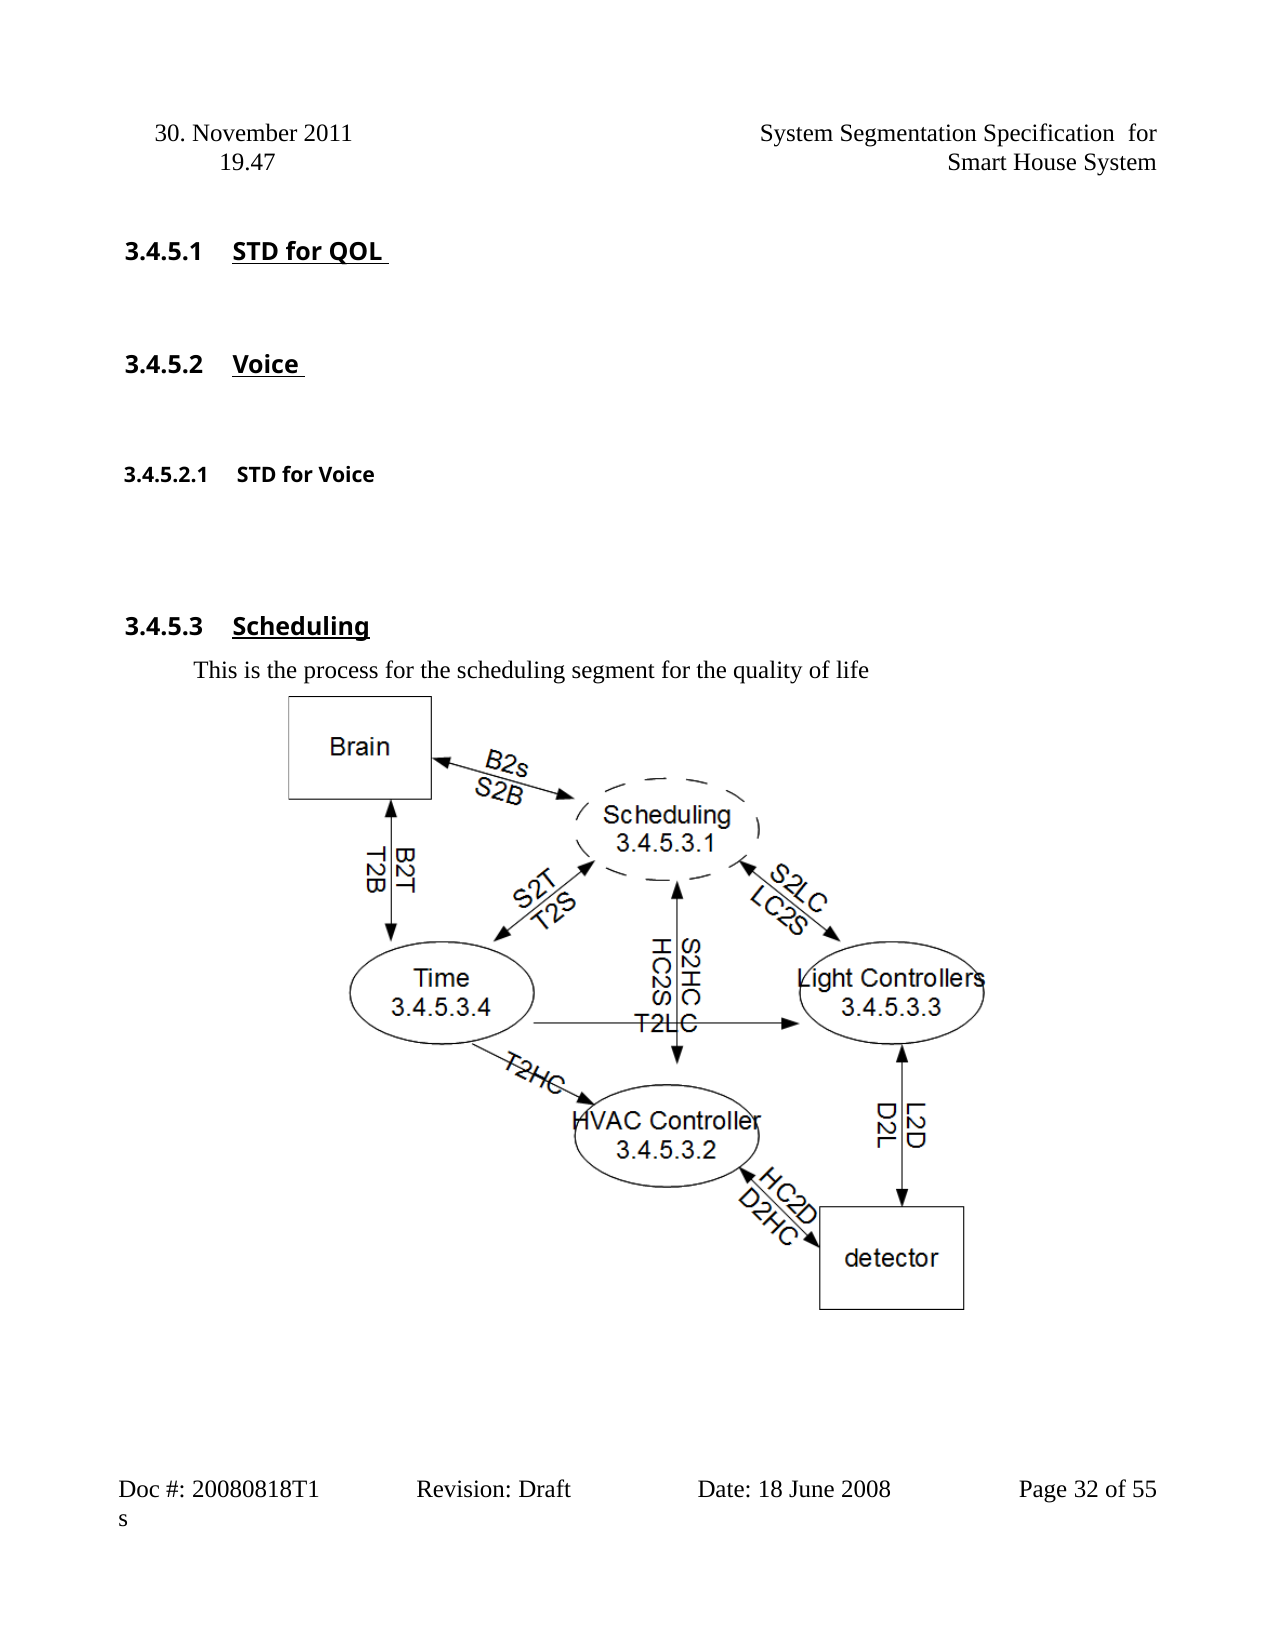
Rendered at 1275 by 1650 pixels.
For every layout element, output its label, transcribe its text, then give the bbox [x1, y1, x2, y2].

text This is the process for the scheduling segment for the quality of life [118, 655, 1157, 684]
subtitle Voice [118, 347, 1157, 381]
subtitle STD for QOL [118, 234, 1157, 268]
picture [288, 696, 987, 1310]
subtitle Scheduling [118, 608, 1157, 642]
subtitle STD for Voice [118, 459, 1157, 488]
